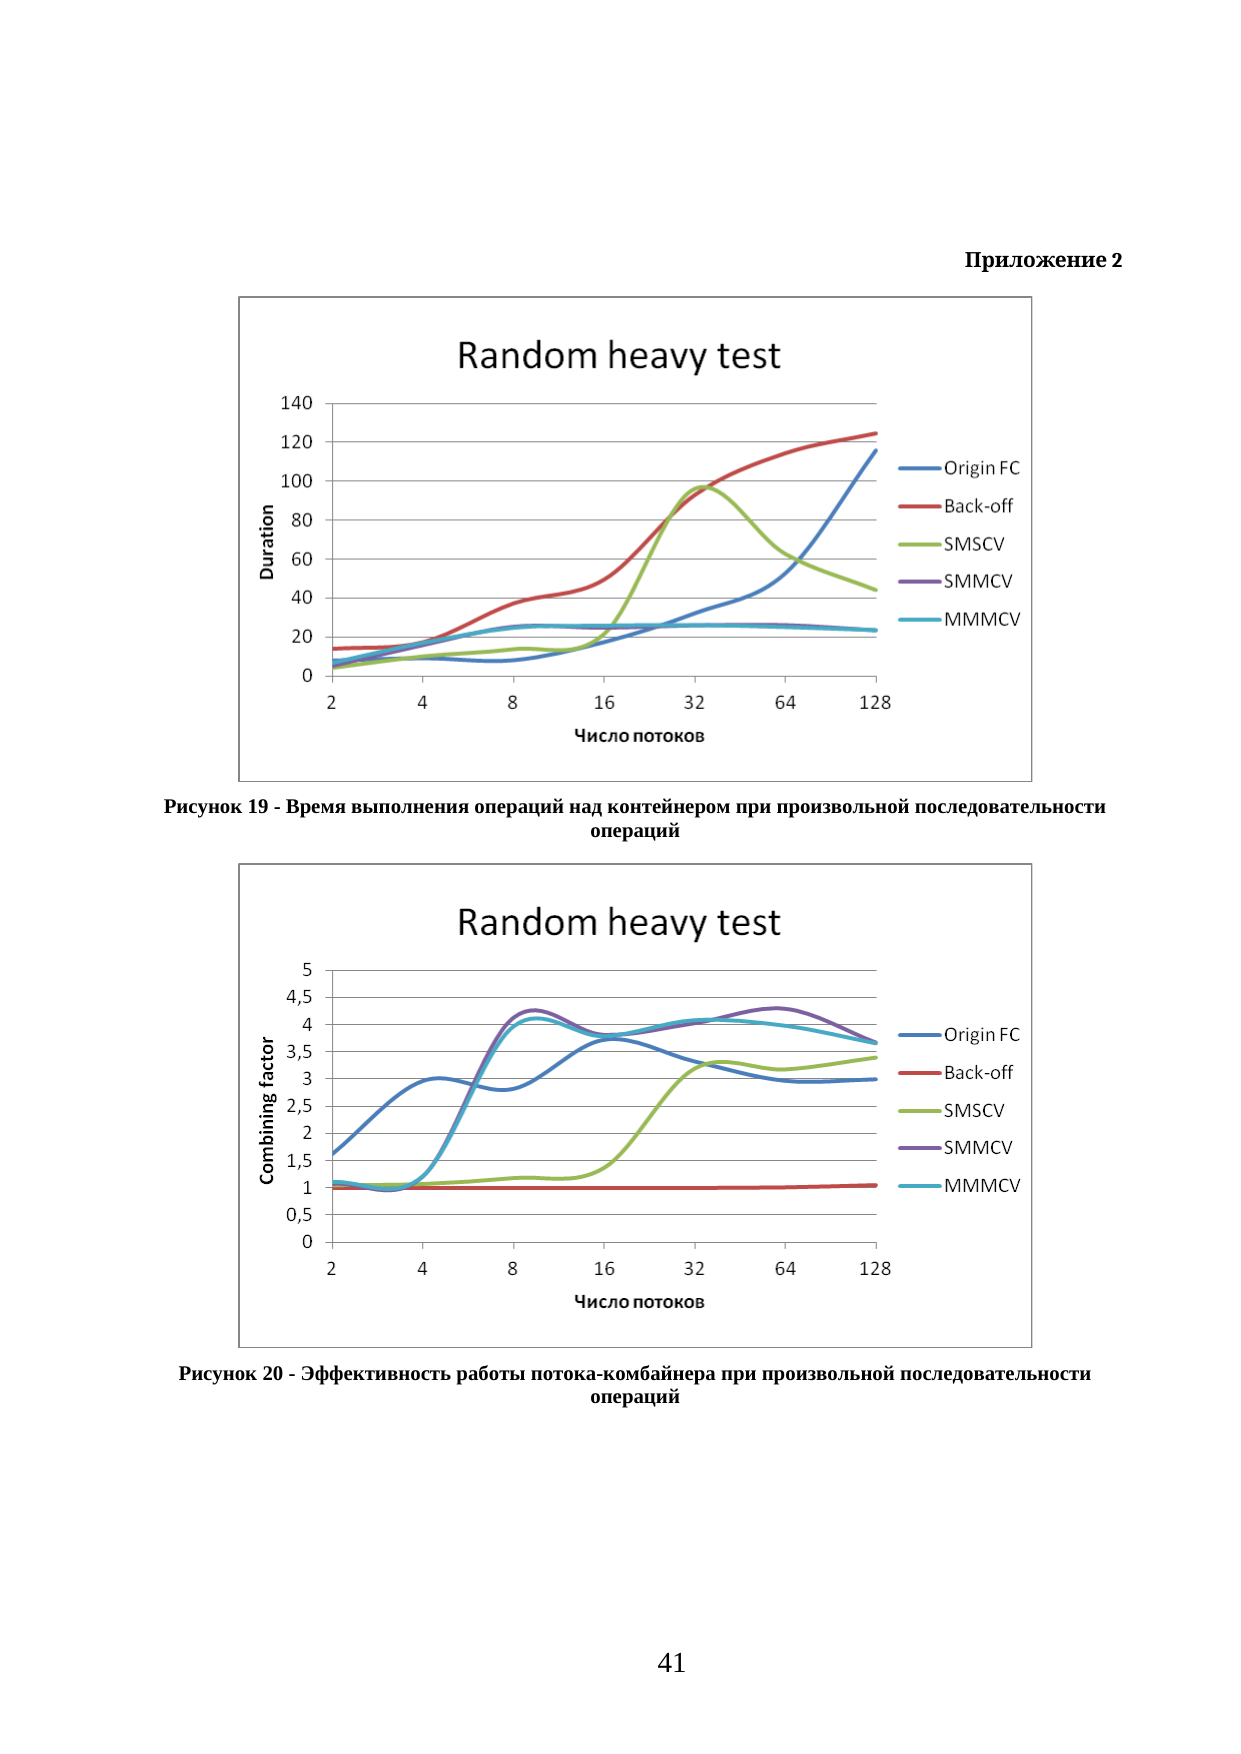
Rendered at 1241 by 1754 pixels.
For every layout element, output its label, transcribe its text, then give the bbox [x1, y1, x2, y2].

text Рисунок 19 - Время выполнения операций над контейнером при произвольной последовательности операций [148, 794, 1122, 842]
picture [237, 296, 1033, 782]
subtitle Приложение 2 [148, 248, 1122, 272]
picture [237, 863, 1033, 1348]
text Рисунок 20 - Эффективность работы потока-комбайнера при произвольной последовательности операций [148, 1360, 1122, 1408]
